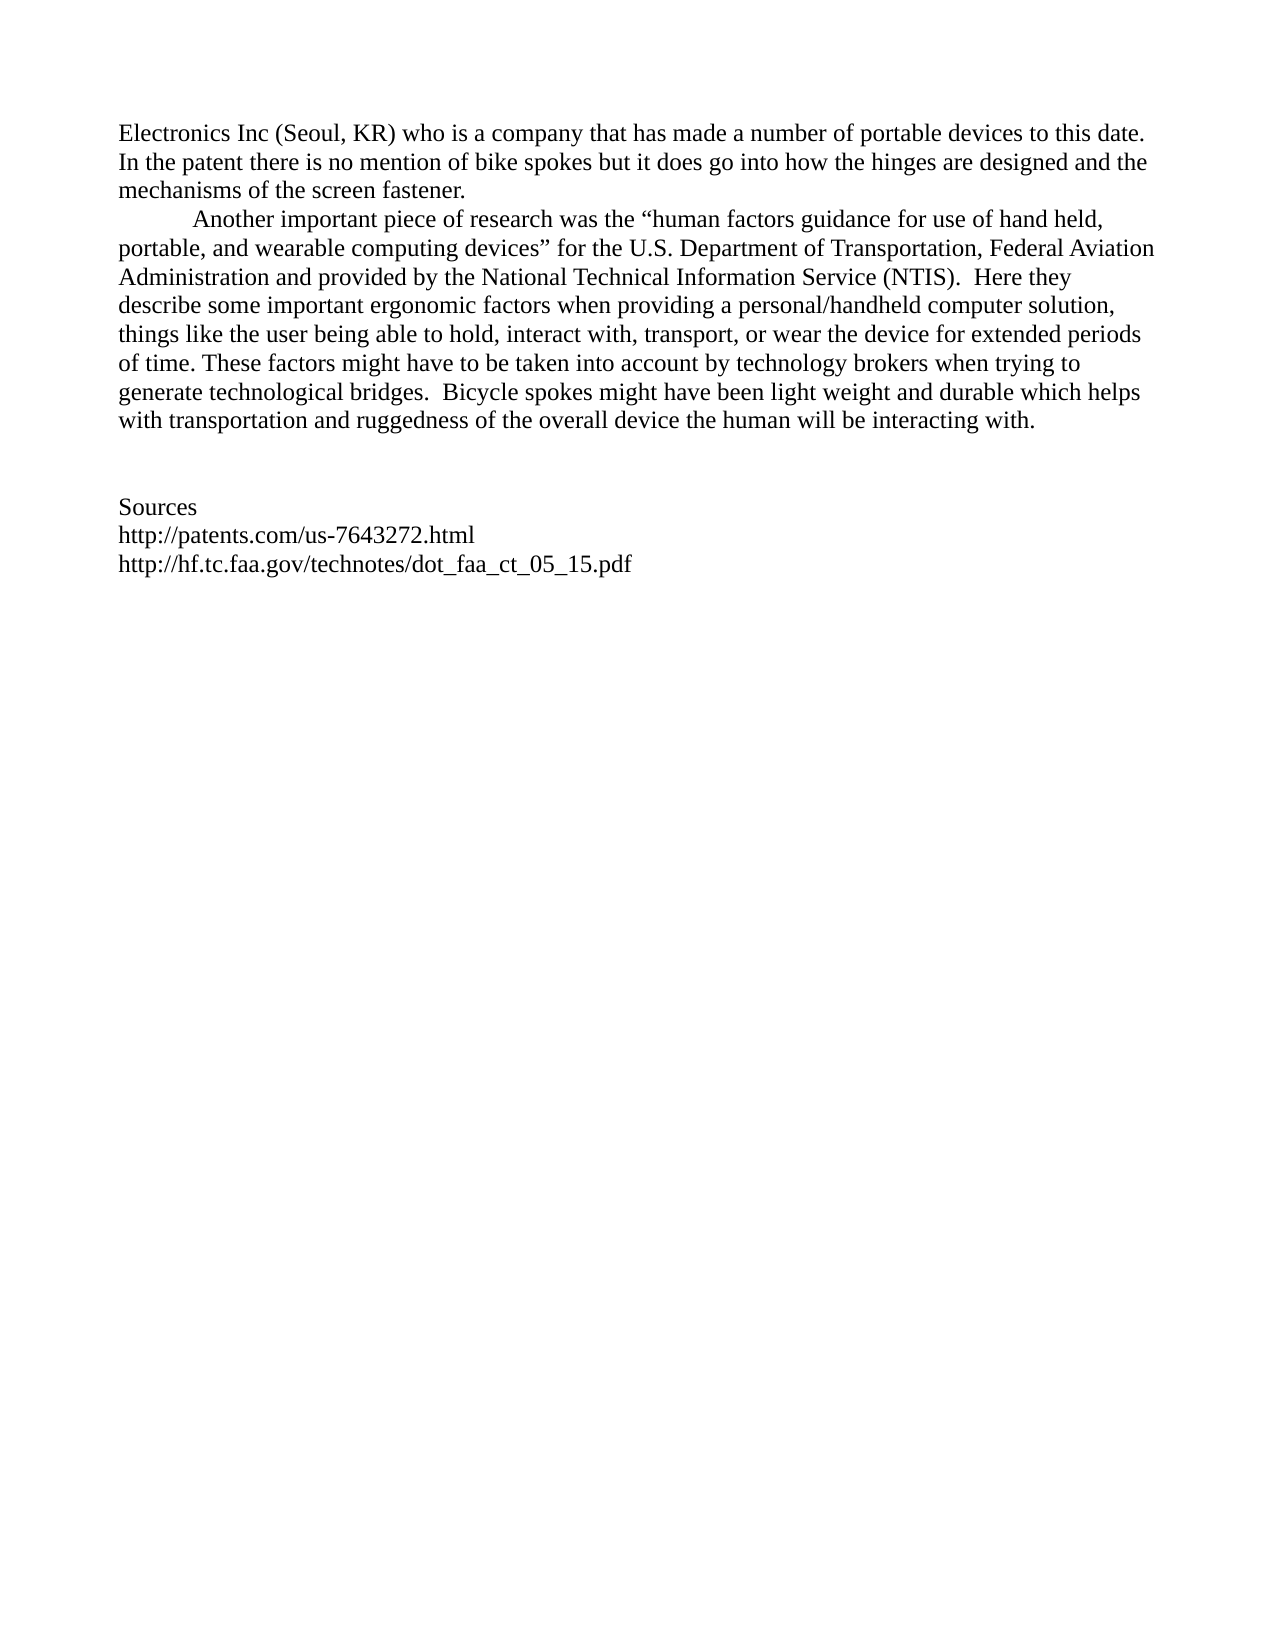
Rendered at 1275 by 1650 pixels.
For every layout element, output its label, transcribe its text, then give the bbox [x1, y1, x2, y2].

text Sources [118, 492, 1157, 521]
text http://hf.tc.faa.gov/technotes/dot_faa_ct_05_15.pdf [118, 549, 1157, 578]
text Electronics Inc (Seoul, KR) who is a company that has made a number of portable devices to this date. In the patent there is no mention of bike spokes but it does go into how the hinges are designed and the mechanisms of the screen fastener. [118, 118, 1157, 204]
text Another important piece of research was the “human factors guidance for use of hand held, portable, and wearable computing devices” for the U.S. Department of Transportation, Federal Aviation Administration and provided by the National Technical Information Service (NTIS). Here they describe some important ergonomic factors when providing a personal/handheld computer solution, things like the user being able to hold, interact with, transport, or wear the device for extended periods of time. These factors might have to be taken into account by technology brokers when trying to generate technological bridges. Bicycle spokes might have been light weight and durable which helps with transportation and ruggedness of the overall device the human will be interacting with. [118, 204, 1157, 434]
text http://patents.com/us-7643272.html [118, 521, 1157, 549]
